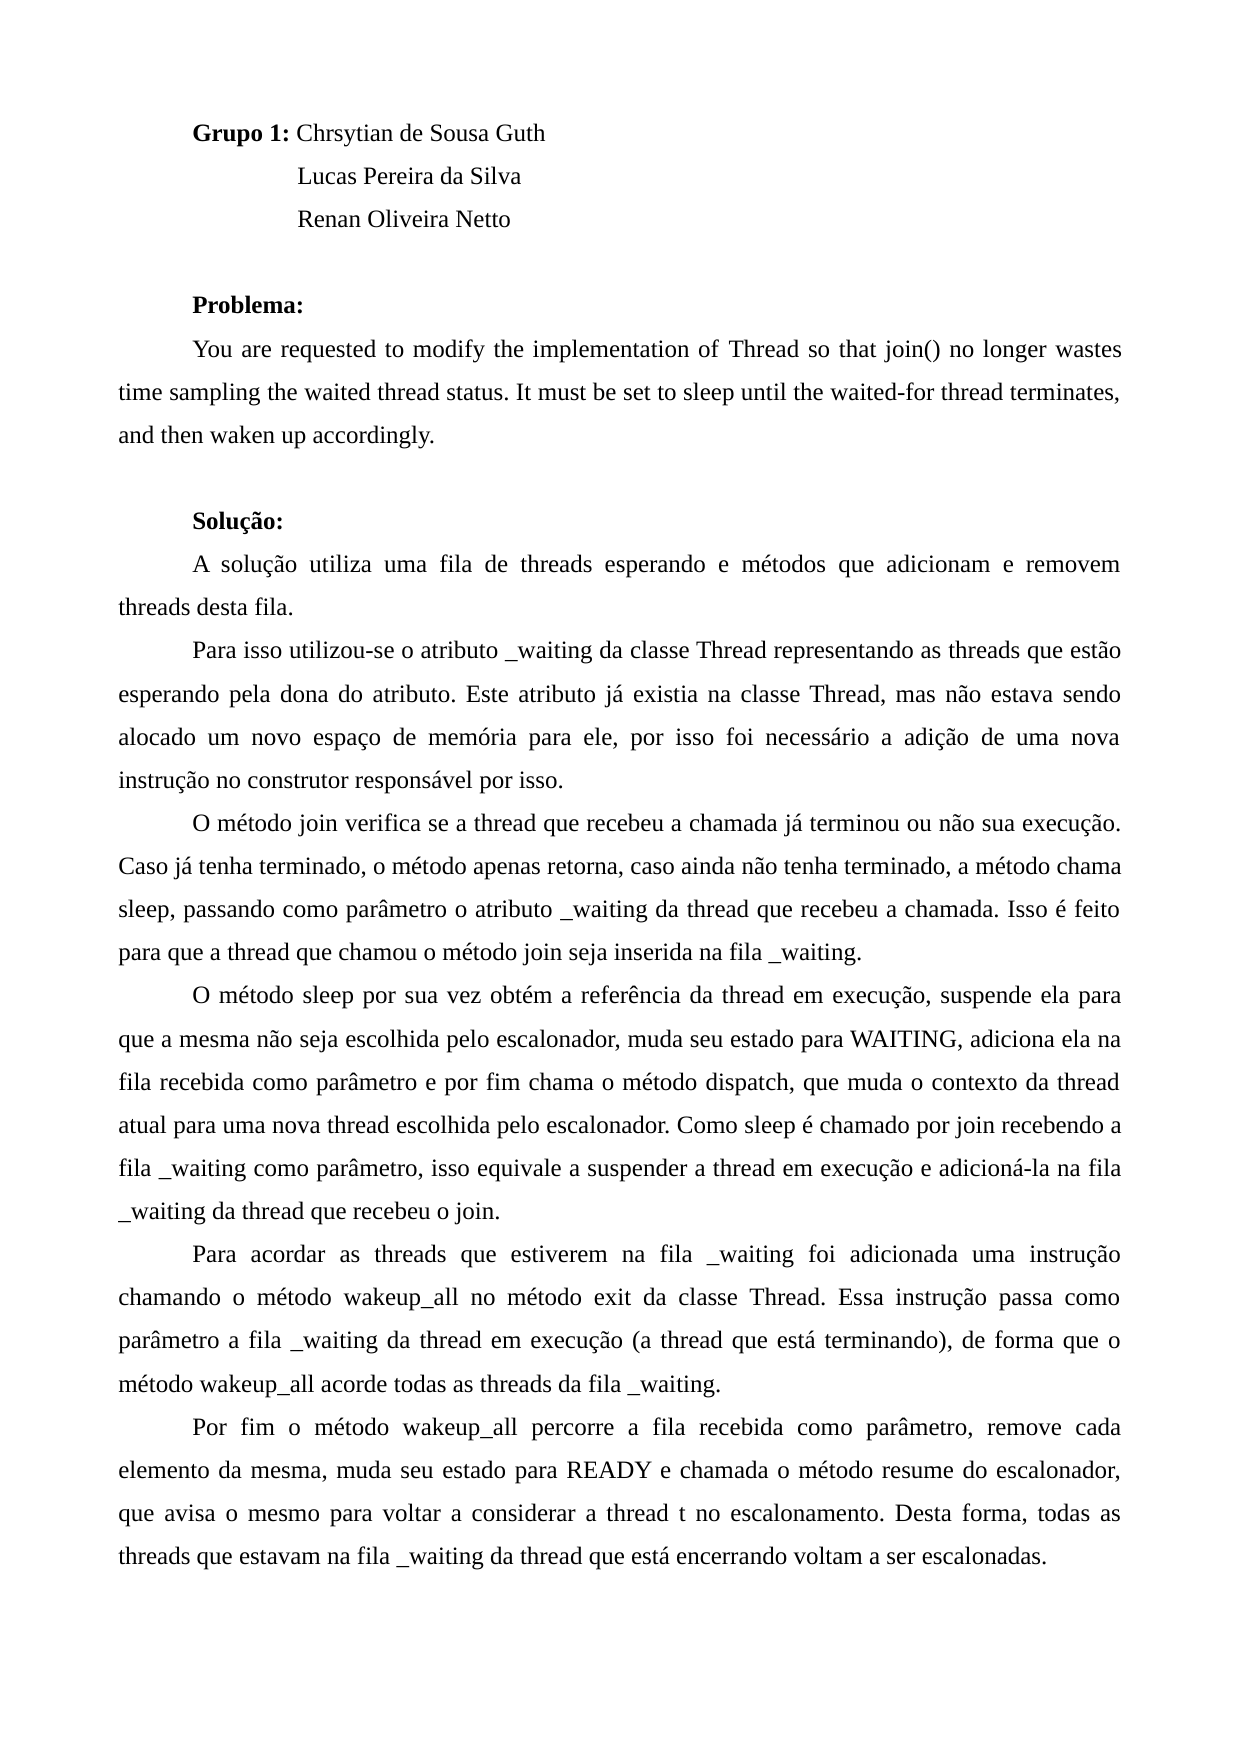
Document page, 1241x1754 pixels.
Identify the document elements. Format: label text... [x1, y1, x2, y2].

text Problema: [118, 291, 1122, 319]
text Para acordar as threads que estiverem na fila _waiting foi adicionada uma instrução chamando o método wakeup_all no método exit da classe Thread. Essa instrução passa como parâmetro a fila _waiting da thread em execução (a thread que está terminando), de forma que o método wakeup_all acorde todas as threads da fila _waiting. [118, 1239, 1122, 1397]
text O método sleep por sua vez obtém a referência da thread em execução, suspende ela para que a mesma não seja escolhida pelo escalonador, muda seu estado para WAITING, adiciona ela na fila recebida como parâmetro e por fim chama o método dispatch, que muda o contexto da thread atual para uma nova thread escolhida pelo escalonador. Como sleep é chamado por join recebendo a fila _waiting como parâmetro, isso equivale a suspender a thread em execução e adicioná-la na fila _waiting da thread que recebeu o join. [118, 981, 1122, 1225]
text Renan Oliveira Netto [118, 204, 1122, 233]
text Grupo 1: Chrsytian de Sousa Guth [118, 118, 1122, 147]
text Lucas Pereira da Silva [118, 161, 1122, 190]
text Para isso utilizou-se o atributo _waiting da classe Thread representando as threads que estão esperando pela dona do atributo. Este atributo já existia na classe Thread, mas não estava sendo alocado um novo espaço de memória para ele, por isso foi necessário a adição de uma nova instrução no construtor responsável por isso. [118, 636, 1122, 794]
text O método join verifica se a thread que recebeu a chamada já terminou ou não sua execução. Caso já tenha terminado, o método apenas retorna, caso ainda não tenha terminado, a método chama sleep, passando como parâmetro o atributo _waiting da thread que recebeu a chamada. Isso é feito para que a thread que chamou o método join seja inserida na fila _waiting. [118, 808, 1122, 966]
text Por fim o método wakeup_all percorre a fila recebida como parâmetro, remove cada elemento da mesma, muda seu estado para READY e chamada o método resume do escalonador, que avisa o mesmo para voltar a considerar a thread t no escalonamento. Desta forma, todas as threads que estavam na fila _waiting da thread que está encerrando voltam a ser escalonadas. [118, 1412, 1122, 1570]
text A solução utiliza uma fila de threads esperando e métodos que adicionam e removem threads desta fila. [118, 549, 1122, 621]
text Solução: [118, 506, 1122, 535]
text You are requested to modify the implementation of Thread so that join() no longer wastes time sampling the waited thread status. It must be set to sleep until the waited-for thread terminates, and then waken up accordingly. [118, 334, 1122, 449]
